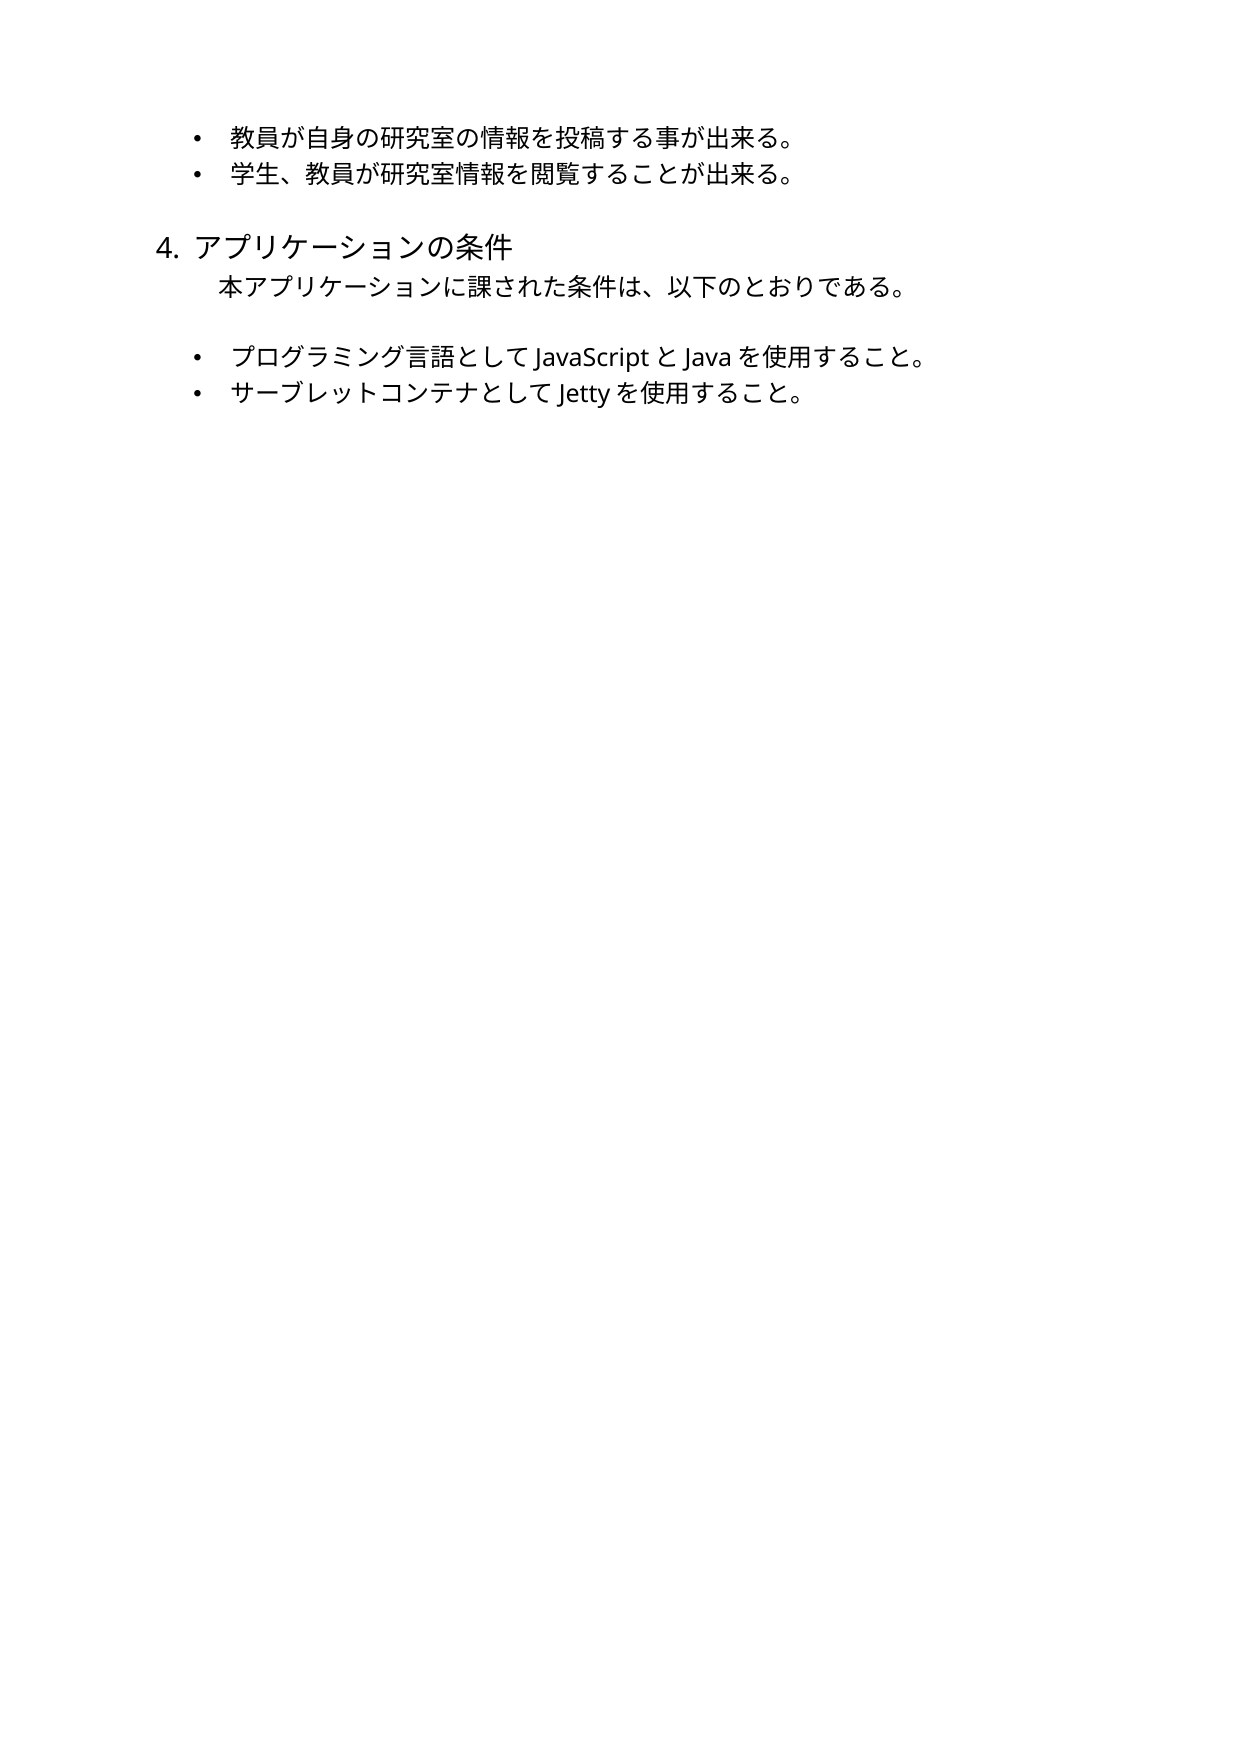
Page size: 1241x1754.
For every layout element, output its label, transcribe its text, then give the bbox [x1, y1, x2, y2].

list プログラミング言語としてJavaScriptとJavaを使用すること。 [193, 337, 1122, 374]
list 学生、教員が研究室情報を閲覧することが出来る。 [193, 154, 1122, 191]
list 教員が自身の研究室の情報を投稿する事が出来る。 [193, 118, 1122, 154]
list 本アプリケーションに課された条件は、以下のとおりである。 [156, 267, 1122, 303]
list サーブレットコンテナとしてJettyを使用すること。 [193, 374, 1122, 410]
list アプリケーションの条件 [156, 225, 1122, 267]
